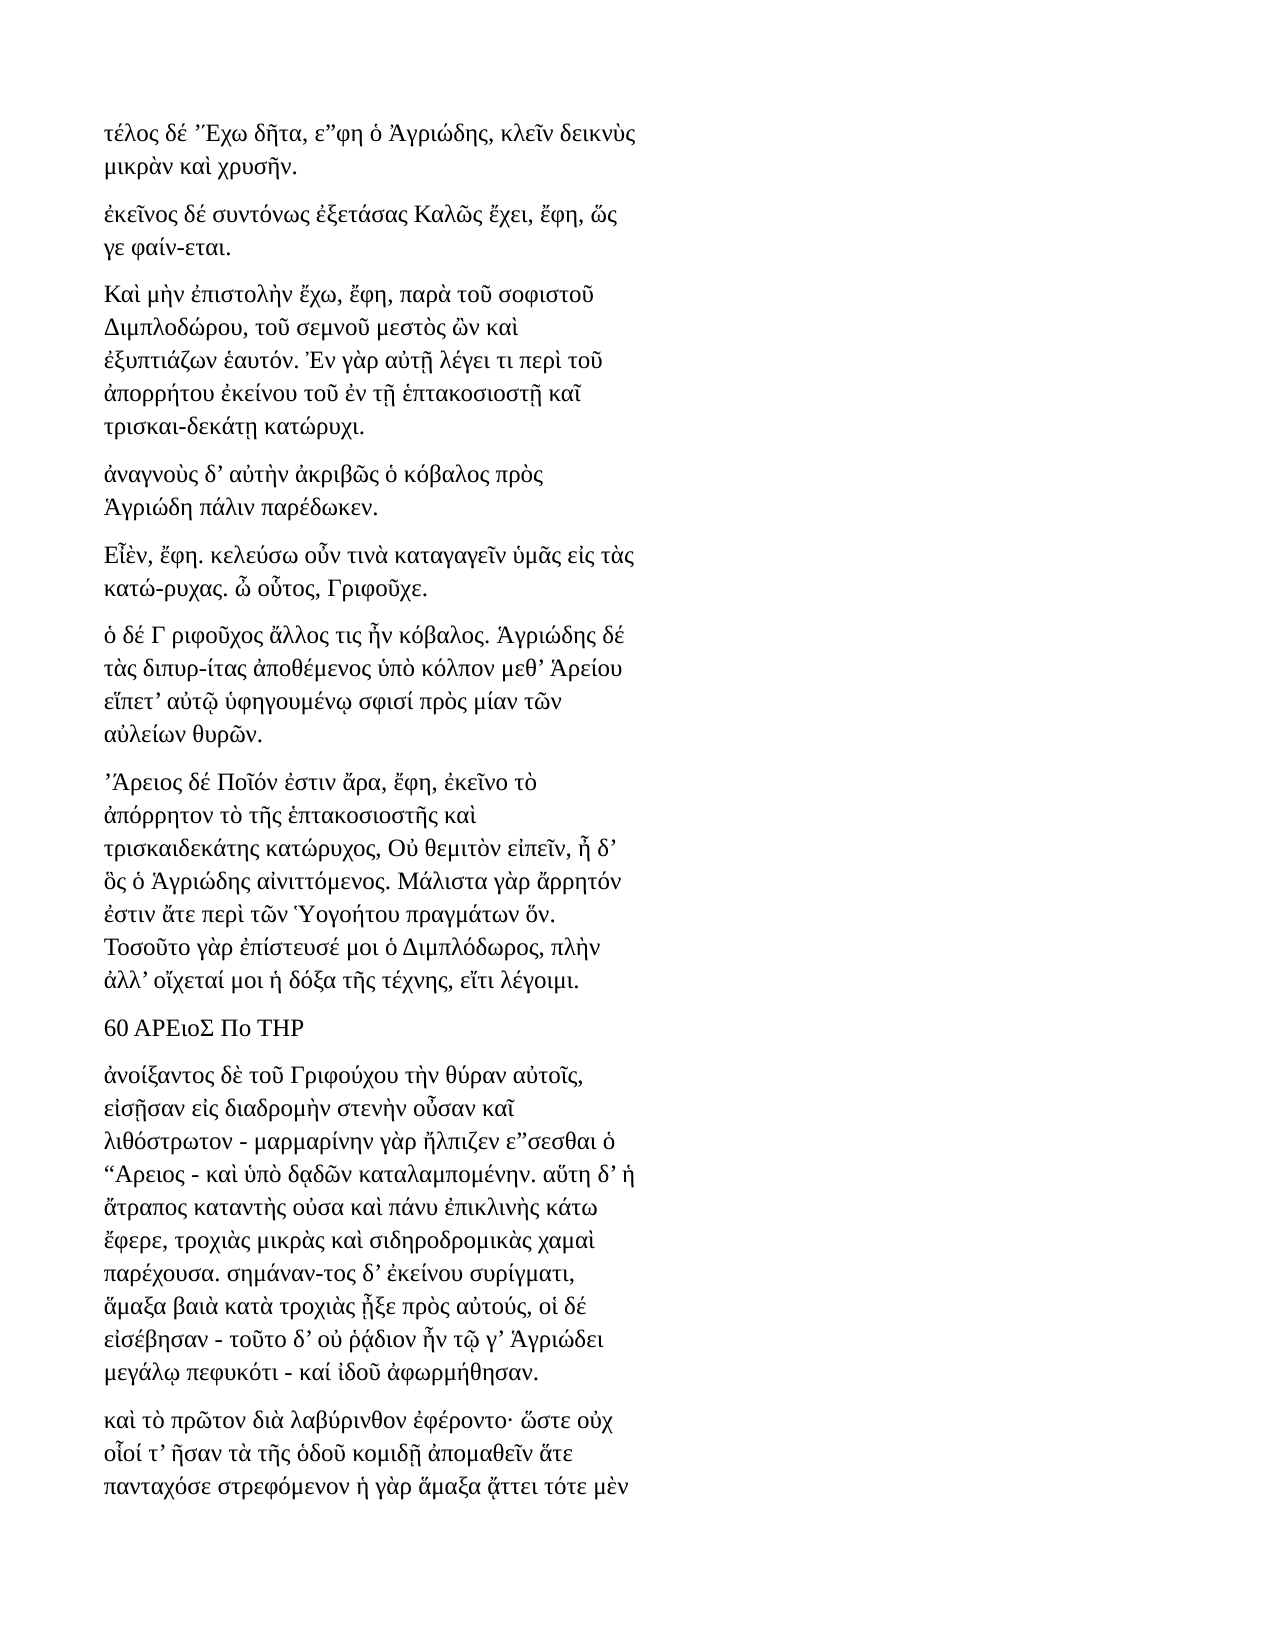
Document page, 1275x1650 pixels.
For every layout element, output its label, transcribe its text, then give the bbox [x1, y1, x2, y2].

table_cell ἀναγνοὺς δ’ αὐτὴν ἀκριβῶς ὁ κόβαλος πρὸς Ἁγριώδη πάλιν παρέδωκεν. [104, 459, 637, 540]
table_cell [638, 1013, 1157, 1060]
table_cell [638, 1060, 1157, 1405]
table_cell [638, 767, 1157, 1013]
table_cell Εἶὲν, ἔφη. κελεύσω οὖν τινὰ καταγαγεῖν ὑμᾶς εἰς τὰς κατώ-ρυχας. ὦ οὗτος, Γριφοῦχε. [104, 540, 637, 620]
table_cell ὁ δέ Γ ριφοῦχος ἄλλος τις ἦν κόβαλος. Ἁγριώδης δέ τὰς διπυρ-ίτας ἀποθέμενος ὑπὸ κόλπον μεθ’ Ἁρείου εἵπετ’ αὐτῷ ὑφηγουμένῳ σφισί πρὸς μίαν τῶν αὐλείων θυρῶν. [104, 620, 637, 767]
table_cell τέλος δέ ’Έχω δῆτα, ε”φη ὁ Ἀγριώδης, κλεῖν δεικνὺς μικρὰν καὶ χρυσῆν. [104, 118, 637, 199]
table_cell [638, 620, 1157, 767]
table_cell [638, 118, 1157, 199]
table_cell καὶ τὸ πρῶτον διὰ λαβύρινθον ἐφέροντο· ὥστε οὐχ οἷοί τ’ ῆσαν τὰ τῆς ὁδοῦ κομιδῇ ἀπομαθεῖν ἅτε πανταχόσε στρεφόμενον ἡ γὰρ ἅμαξα ᾄττει τότε μὲν [104, 1405, 637, 1500]
table_cell [638, 540, 1157, 620]
table_cell Καὶ μὴν ἐπιστολὴν ἔχω, ἔφη, παρὰ τοῦ σοφιστοῦ Διμπλοδώρου, τοῦ σεμνοῦ μεστὸς ὢν καὶ ἐξυπτιάζων ἑαυτόν. Ἐν γὰρ αὐτῇ λέγει τι περὶ τοῦ ἀπορρήτου ἐκείνου τοῦ ἐν τῇ ἑπτακοσιοστῇ καῖ τρισκαι-δεκάτῃ κατώρυχι. [104, 279, 637, 459]
table_cell [638, 279, 1157, 459]
table_cell ἀνοίξαντος δὲ τοῦ Γριφούχου τὴν θύραν αὐτοῖς, εἰσῇσαν εἰς διαδρομὴν στενὴν οὖσαν καῖ λιθόστρωτον - μαρμαρίνην γὰρ ἤλπιζεν ε”σεσθαι ὁ “Αρειος - καὶ ὑπὸ δᾳδῶν καταλαμπομένην. αὕτη δ’ ἡ ἄτραπος καταντὴς οὐσα καὶ πάνυ ἐπικλινὴς κάτω ἔφερε, τροχιὰς μικρὰς καὶ σιδηροδρομικὰς χαμαὶ παρέχουσα. σημάναν-τος δ’ ἐκείνου συρίγματι, ἅμαξα βαιὰ κατὰ τροχιὰς ᾖξε πρὸς αὐτούς, οἱ δέ εἰσέβησαν - τοῦτο δ’ οὐ ῥᾴδιον ἦν τῷ γ’ Ἁγριώδει μεγάλῳ πεφυκότι - καί ἰδοῦ ἀφωρμήθησαν. [104, 1060, 637, 1405]
table_cell ’Άρειος δέ Ποῖόν ἐστιν ἄρα, ἔφη, ἐκεῖνο τὸ ἀπόρρητον τὸ τῆς ἑπτακοσιοστῆς καὶ τρισκαιδεκάτης κατώρυχος, Οὐ θεμιτὸν εἰπεῖν, ἦ δ’ ὃς ὁ Ἁγριώδης αἰνιττόμενος. Μάλιστα γὰρ ἄρρητόν ἐστιν ἄτε περὶ τῶν Ὑογοήτου πραγμάτων ὅν. Τοσοῦτο γὰρ ἐπίστευσέ μοι ὁ Διμπλόδωρος, πλὴν ἀλλ’ οἴχεταί μοι ἡ δόξα τῆς τέχνης, εἴτι λέγοιμι. [104, 767, 637, 1013]
table_cell [638, 1405, 1157, 1500]
table_cell 60 ΑΡΕιοΣ Πο ΤΗΡ [104, 1013, 637, 1060]
table_cell ἐκεῖνος δέ συντόνως ἐξετάσας Καλῶς ἔχει, ἔφη, ὥς γε φαίν-εται. [104, 199, 637, 279]
table_cell [638, 459, 1157, 540]
table_cell [638, 199, 1157, 279]
